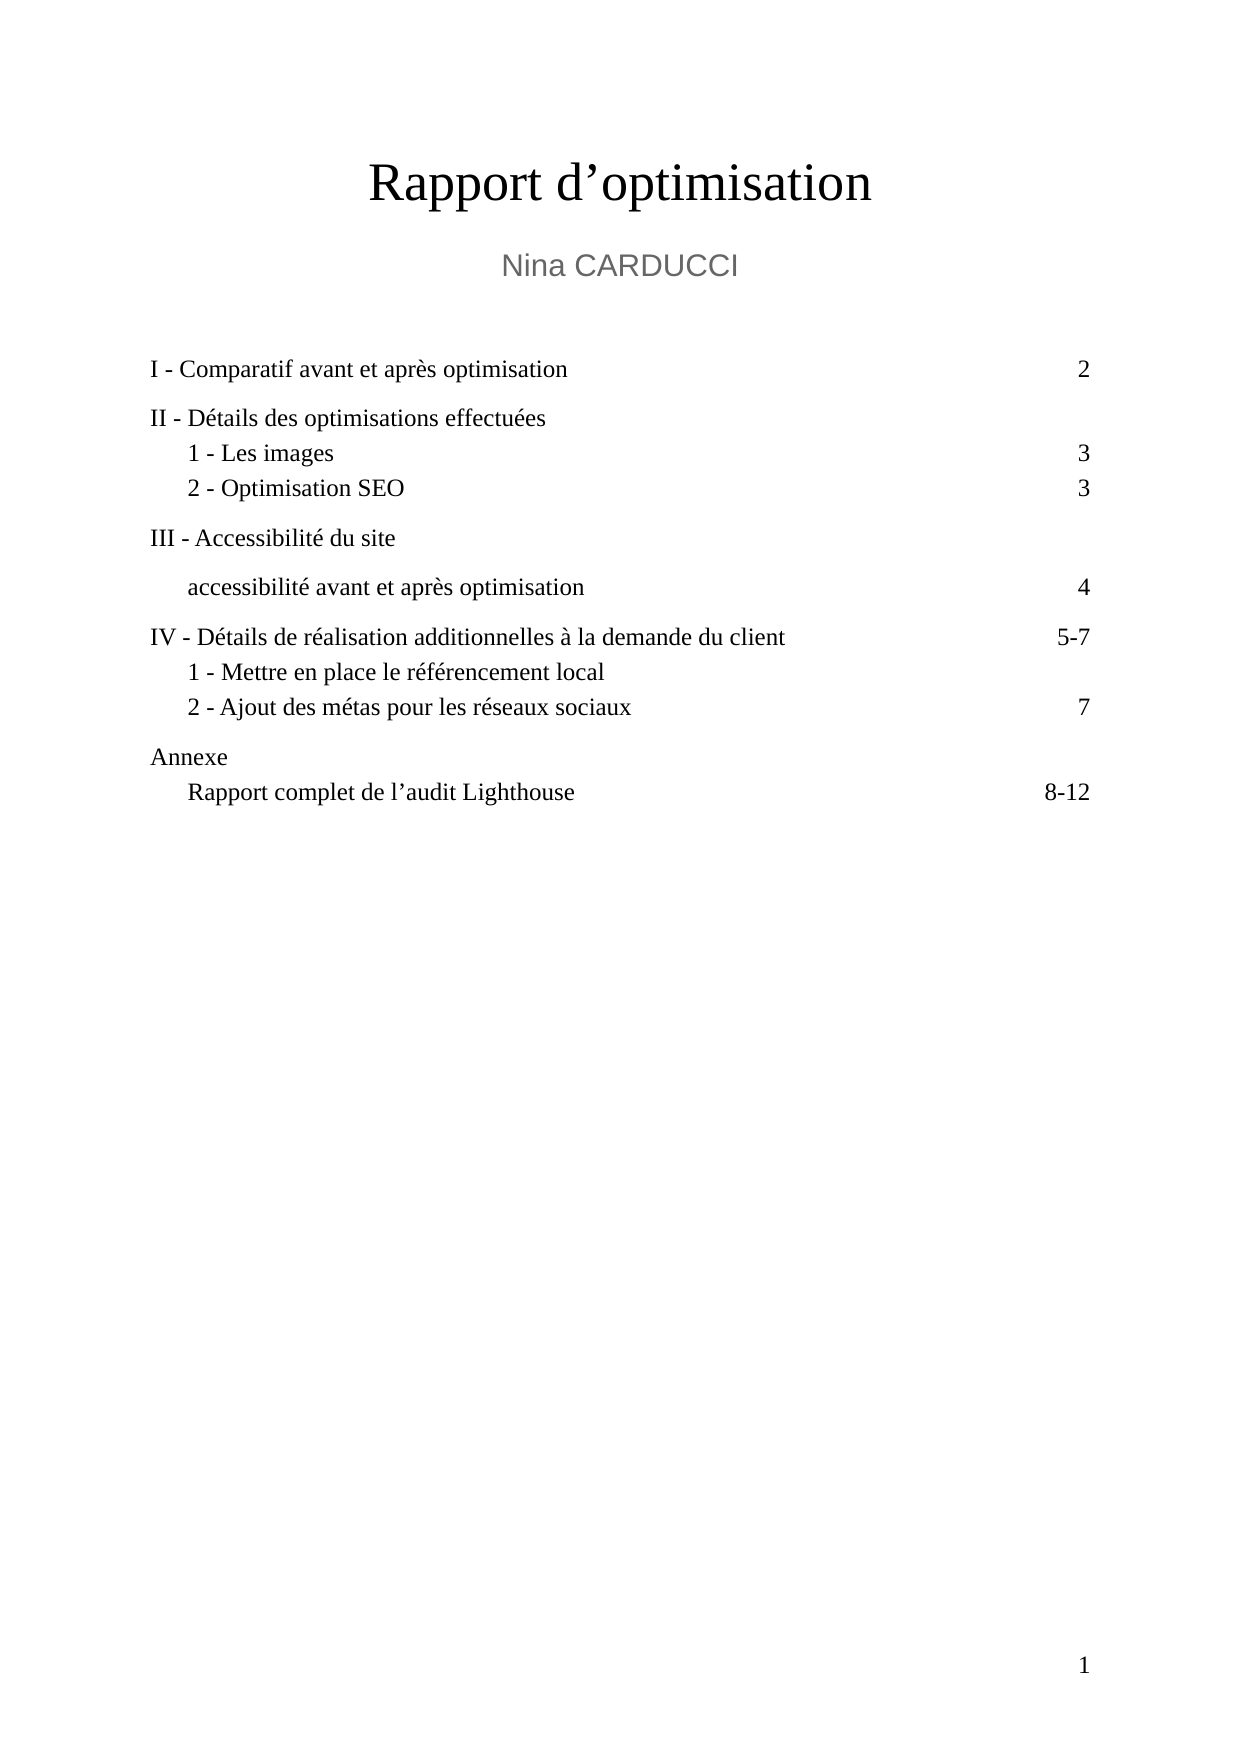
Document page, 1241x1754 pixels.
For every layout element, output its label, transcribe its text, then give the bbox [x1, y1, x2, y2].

text I - Comparatif avant et après optimisation 2 [150, 354, 1090, 382]
title Rapport d’optimisation [150, 150, 1090, 212]
text III - Accessibilité du site [150, 523, 1090, 552]
text accessibilité avant et après optimisation 4 [150, 572, 1090, 601]
text Rapport complet de l’audit Lighthouse 8-12 [187, 777, 1090, 805]
text IV - Détails de réalisation additionnelles à la demande du client 5-7 [150, 622, 1090, 651]
subtitle Nina CARDUCCI [150, 247, 1090, 283]
text 2 - Optimisation SEO 3 [187, 473, 1090, 502]
text Annexe [150, 742, 1090, 770]
text 1 - Mettre en place le référencement local [187, 657, 1090, 686]
text 1 - Les images 3 [187, 438, 1090, 467]
text II - Détails des optimisations effectuées [150, 403, 1090, 432]
text 2 - Ajout des métas pour les réseaux sociaux 7 [187, 692, 1090, 721]
